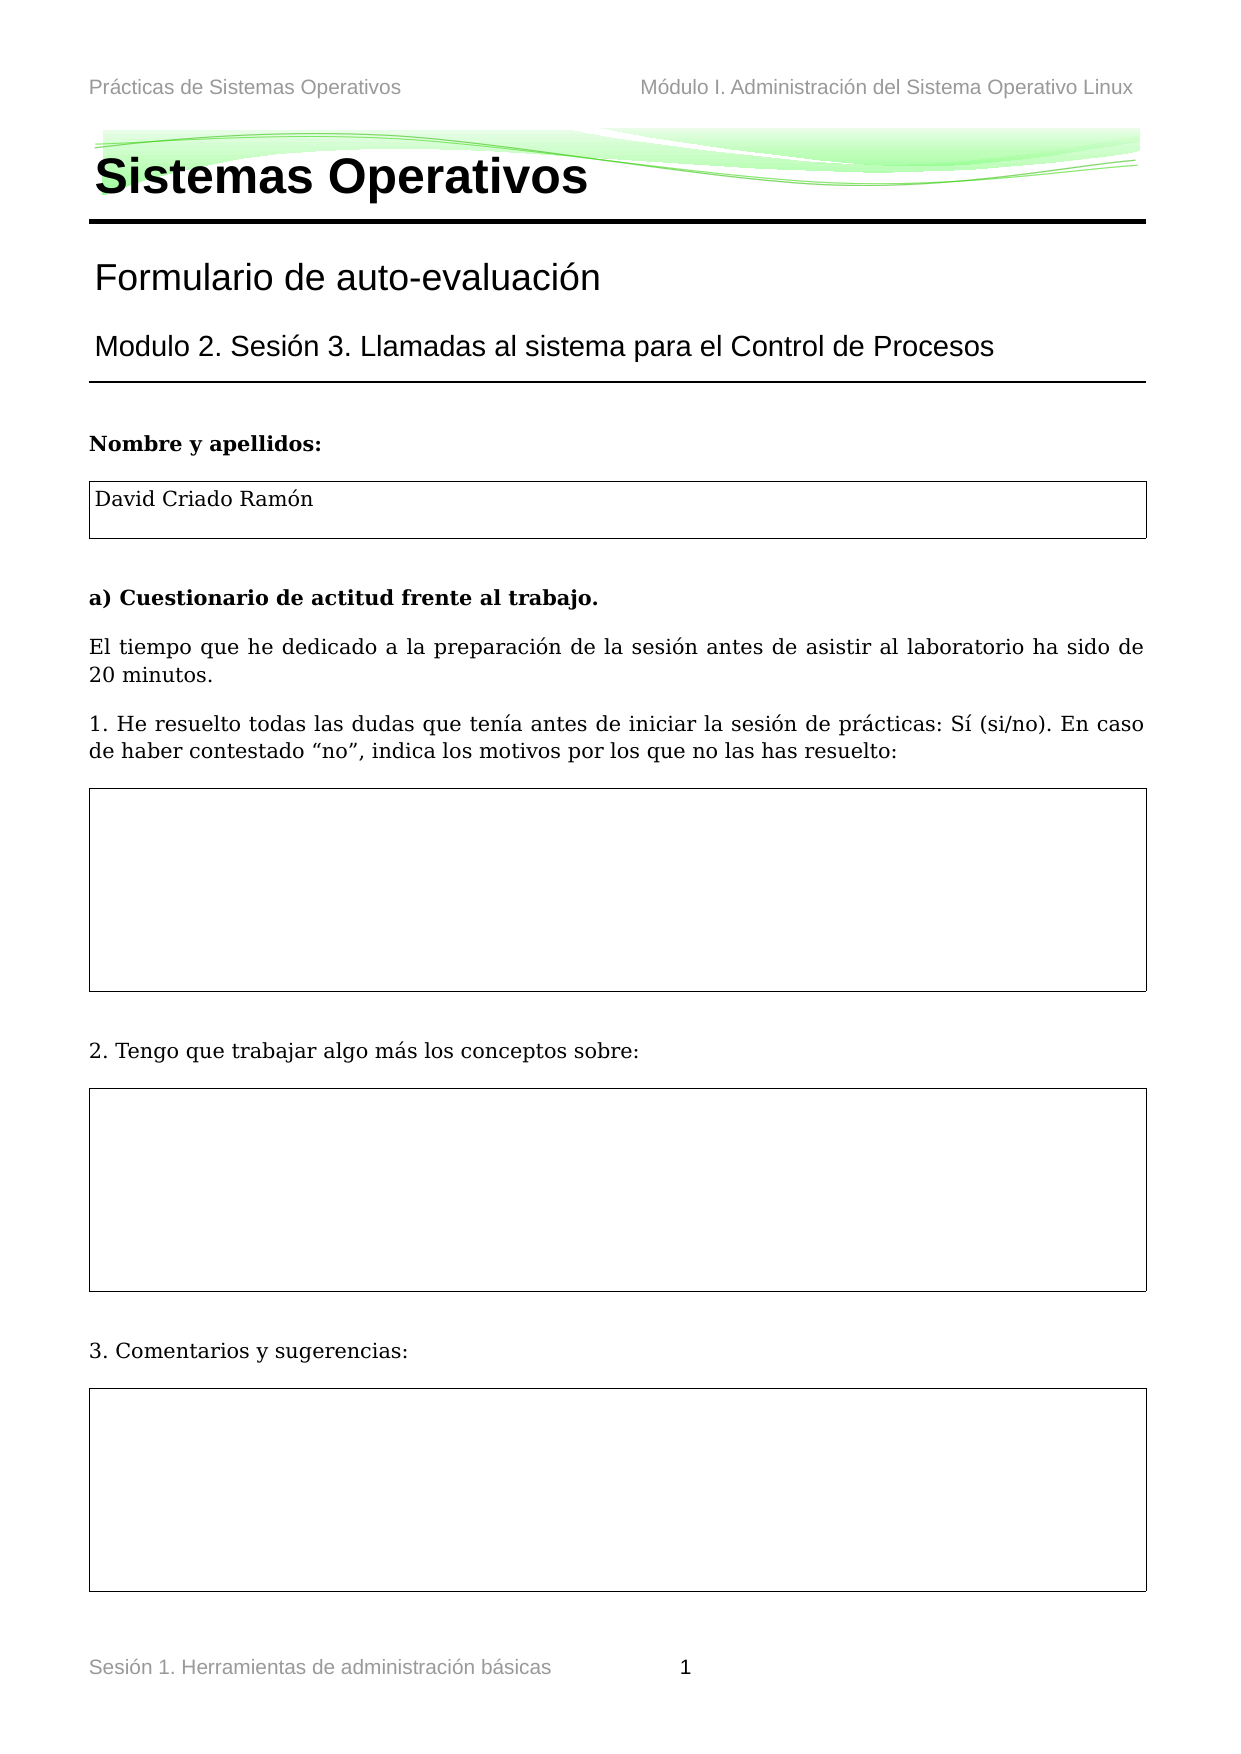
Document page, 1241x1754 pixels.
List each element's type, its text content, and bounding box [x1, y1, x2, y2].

table_header [90, 1389, 1146, 1591]
table_header David Criado Ramón [90, 482, 1146, 537]
text 1. He resuelto todas las dudas que tenía antes de iniciar la sesión de prácticas: Sí (si/no). En caso de haber contestado “no”, indica los motivos por los que no las has resuelto: [89, 712, 1146, 764]
picture [94, 128, 1141, 195]
text 3. Comentarios y sugerencias: [89, 1339, 1146, 1364]
table_header Formulario de auto-evaluación Modulo 2. Sesión 3. Llamadas al sistema para el Control de Procesos [89, 224, 1146, 381]
table_header Sistemas Operativos [89, 123, 1146, 219]
picture [376, 171, 387, 189]
text El tiempo que he dedicado a la preparación de la sesión antes de asistir al laboratorio ha sido de 20 minutos. [89, 635, 1146, 687]
text Nombre y apellidos: [89, 432, 1146, 456]
table_header [90, 1089, 1146, 1291]
table_header [90, 789, 1146, 991]
text a) Cuestionario de actitud frente al trabajo. [89, 586, 1146, 611]
text 2. Tengo que trabajar algo más los conceptos sobre: [89, 1039, 1146, 1064]
